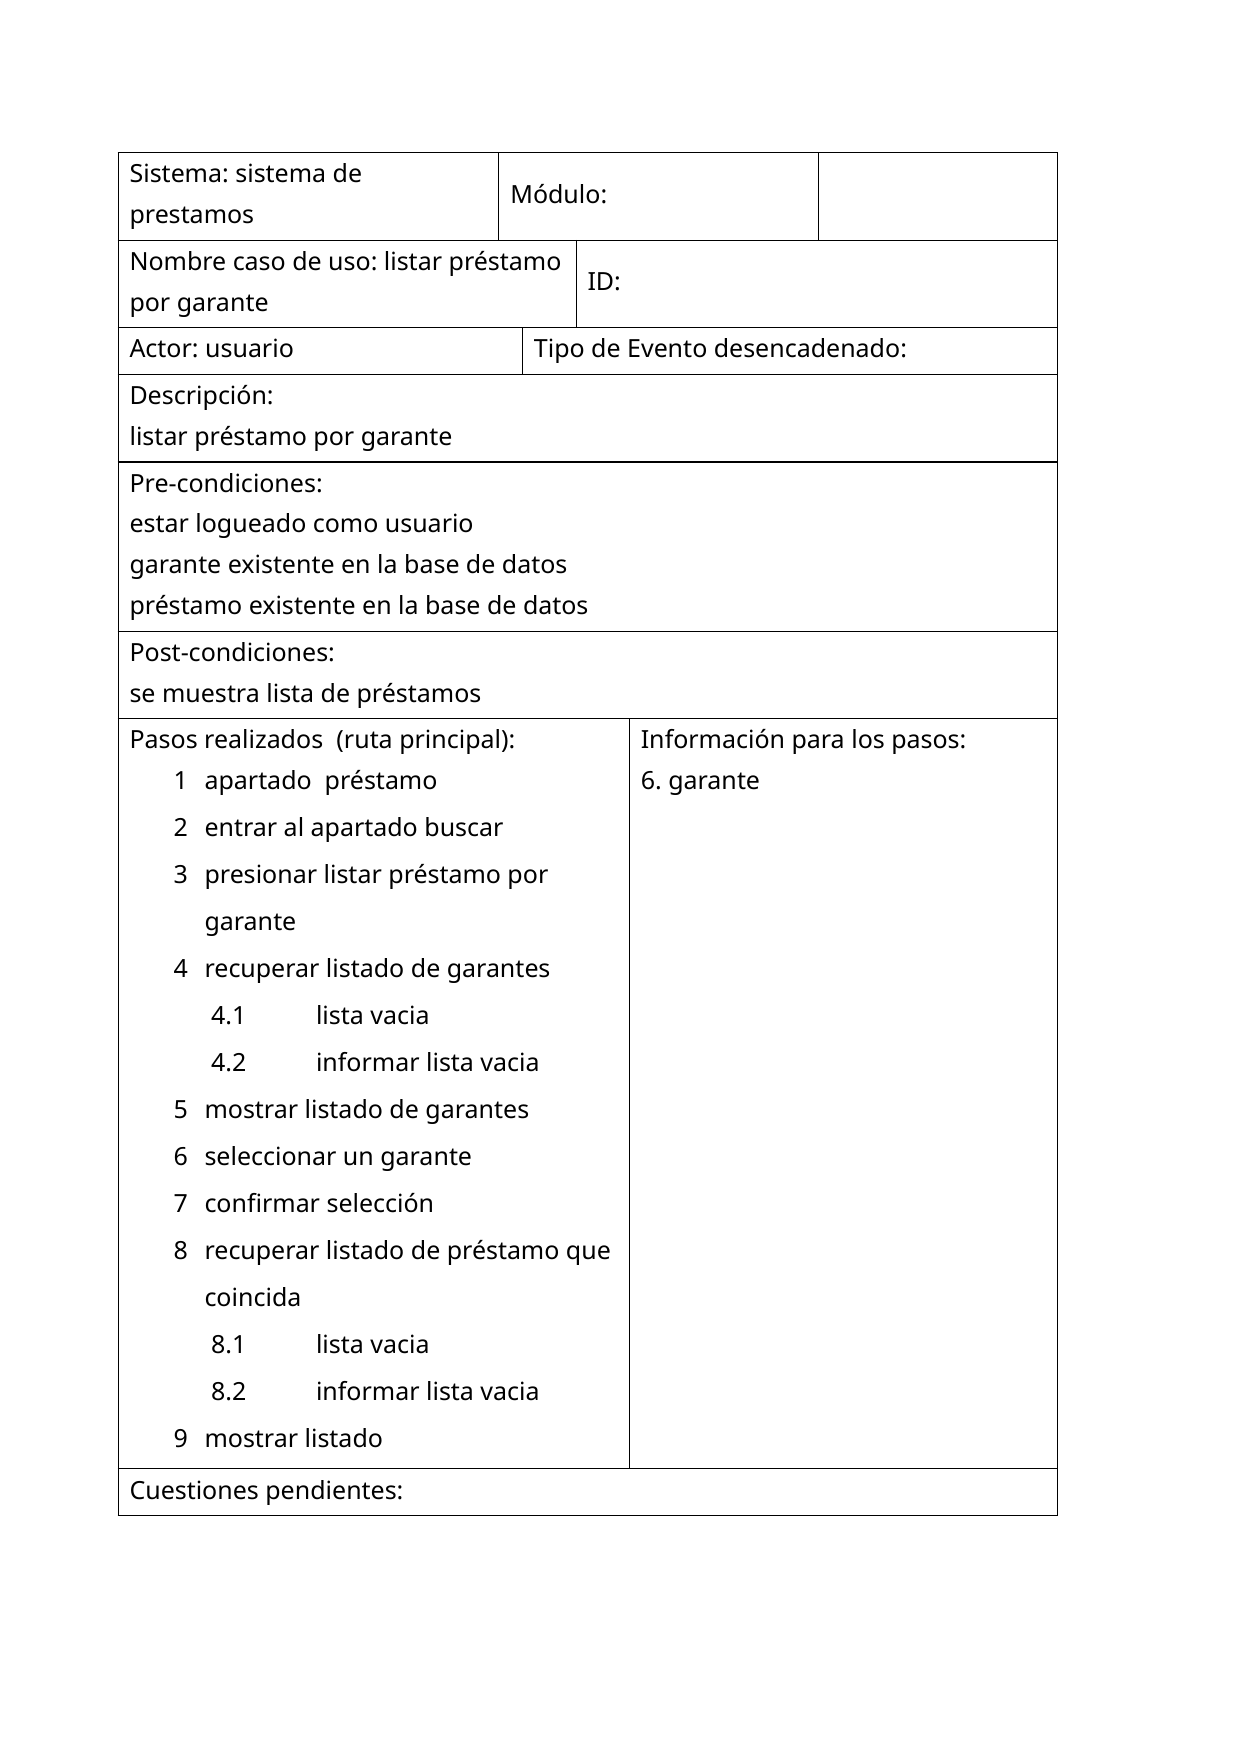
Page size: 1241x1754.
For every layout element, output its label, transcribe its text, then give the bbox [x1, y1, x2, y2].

table_header [819, 153, 1057, 240]
table_header Módulo: [499, 153, 818, 240]
table_cell Información para los pasos: 6. garante [630, 719, 1057, 1468]
table_cell Actor: usuario [119, 328, 522, 374]
table_header Sistema: sistema de prestamos [119, 153, 498, 240]
table_cell Cuestiones pendientes: [119, 1469, 1057, 1515]
table_cell ID: [577, 241, 1057, 327]
table_cell Tipo de Evento desencadenado: [523, 328, 1057, 374]
table_cell Descripción: listar préstamo por garante [119, 375, 1057, 461]
table_cell Pre-condiciones: estar logueado como usuario garante existente en la base de datos préstamo existente en la base de datos [119, 463, 1057, 631]
table_cell Post-condiciones: se muestra lista de préstamos [119, 632, 1057, 718]
table_cell Pasos realizados (ruta principal): apartado préstamo entrar al apartado buscar presionar listar préstamo por garante recuperar listado de garantes lista vacia informar lista vacia mostrar listado de garantes seleccionar un garante confirmar selección recuperar listado de préstamo que coincida lista vacia informar lista vacia mostrar listado [119, 719, 629, 1468]
table_cell Nombre caso de uso: listar préstamo por garante [119, 241, 576, 327]
